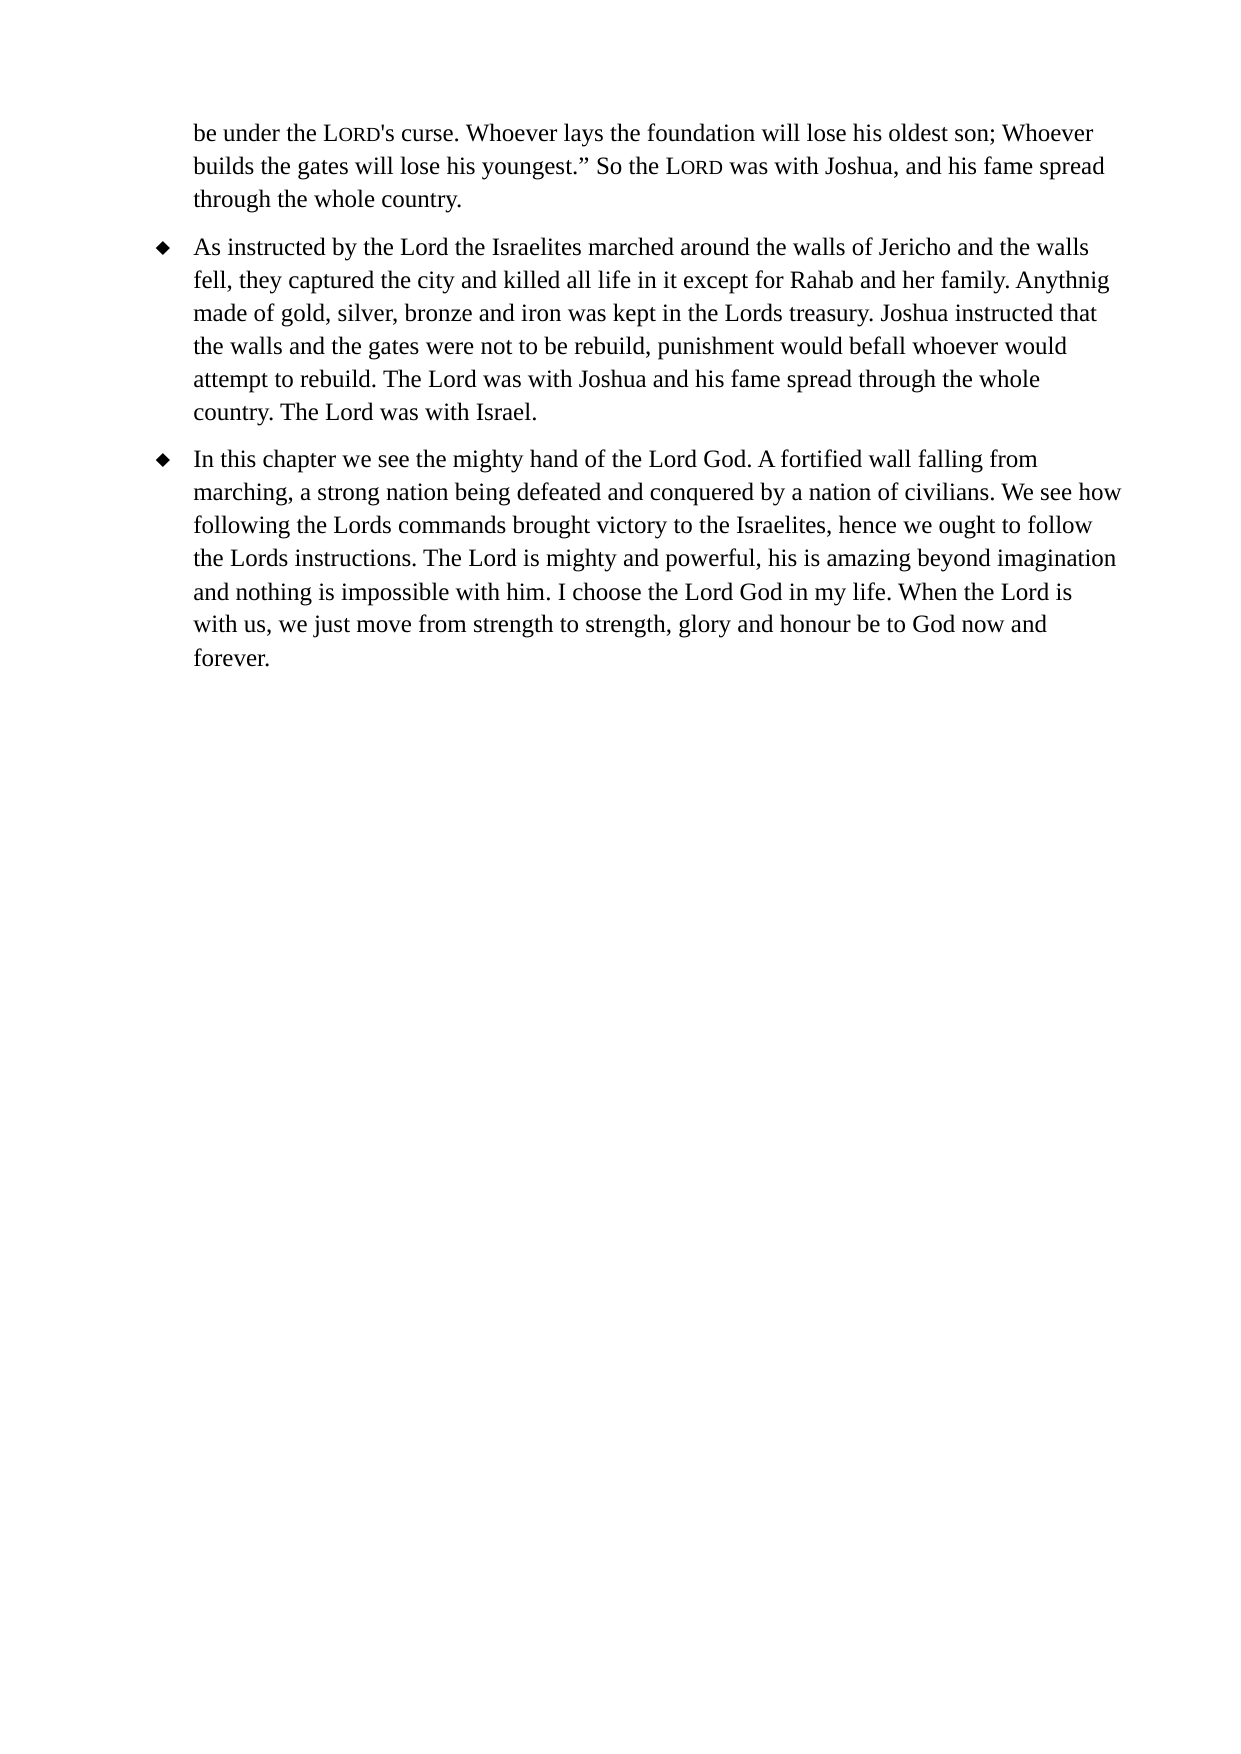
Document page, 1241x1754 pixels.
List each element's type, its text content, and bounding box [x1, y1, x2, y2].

list be under the Lord's curse. Whoever lays the foundation will lose his oldest son; Whoever builds the gates will lose his youngest.” So the Lord was with Joshua, and his fame spread through the whole country. [156, 118, 1122, 213]
list In this chapter we see the mighty hand of the Lord God. A fortified wall falling from marching, a strong nation being defeated and conquered by a nation of civilians. We see how following the Lords commands brought victory to the Israelites, hence we ought to follow the Lords instructions. The Lord is mighty and powerful, his is amazing beyond imagination and nothing is impossible with him. I choose the Lord God in my life. When the Lord is with us, we just move from strength to strength, glory and honour be to God now and forever. [156, 444, 1122, 671]
list As instructed by the Lord the Israelites marched around the walls of Jericho and the walls fell, they captured the city and killed all life in it except for Rahab and her family. Anythnig made of gold, silver, bronze and iron was kept in the Lords treasury. Joshua instructed that the walls and the gates were not to be rebuild, punishment would befall whoever would attempt to rebuild. The Lord was with Joshua and his fame spread through the whole country. The Lord was with Israel. [156, 232, 1122, 426]
